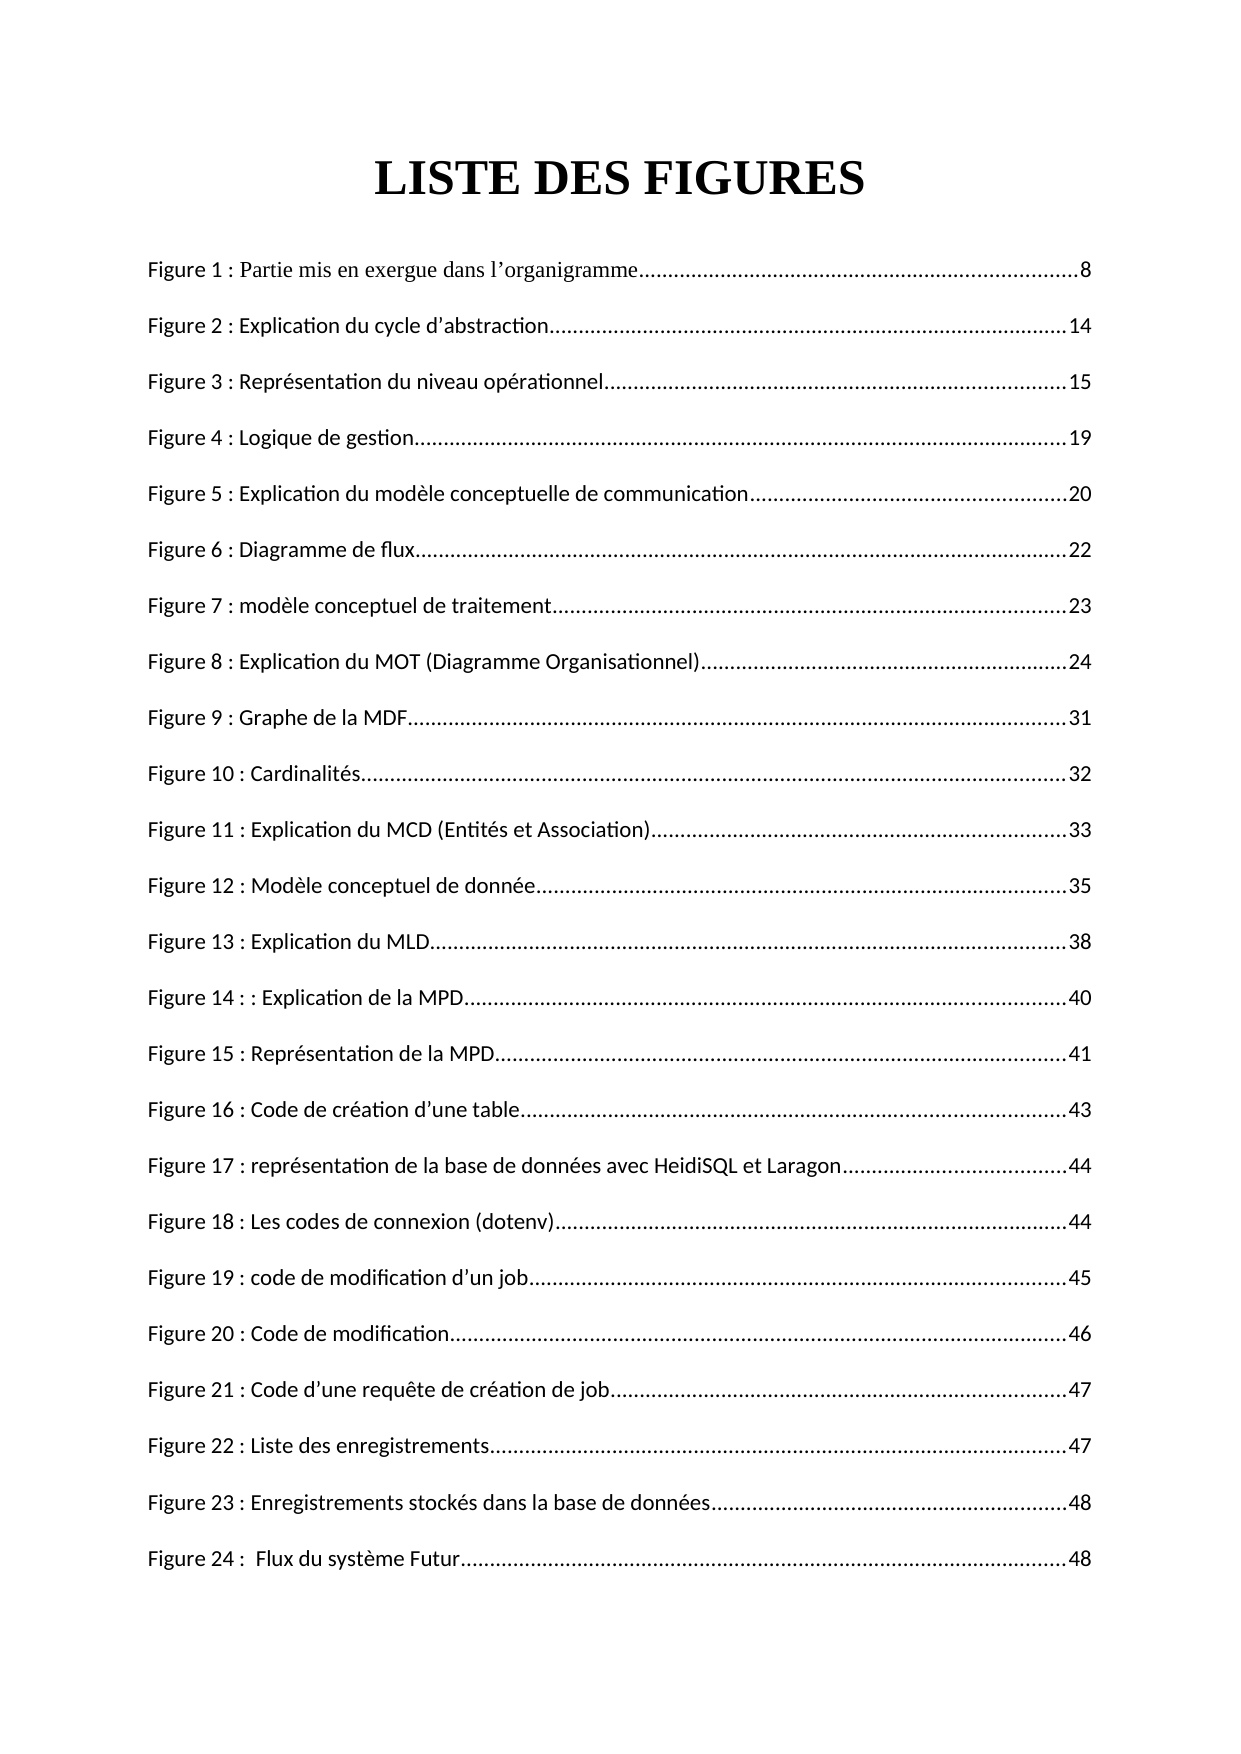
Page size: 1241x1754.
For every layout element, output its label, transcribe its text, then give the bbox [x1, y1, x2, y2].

text Figure 18 : Les codes de connexion (dotenv) 44 [148, 1207, 1093, 1235]
text Figure 13 : Explication du MLD 38 [148, 927, 1093, 955]
text LISTE DES FIGURES [148, 148, 1093, 205]
text Figure 11 : Explication du MCD (Entités et Association) 33 [148, 815, 1093, 843]
text Figure 1 : Partie mis en exergue dans l’organigramme 8 [148, 255, 1093, 283]
text Figure 16 : Code de création d’une table 43 [148, 1095, 1093, 1123]
text Figure 15 : Représentation de la MPD 41 [148, 1039, 1093, 1067]
text Figure 20 : Code de modification 46 [148, 1319, 1093, 1347]
text Figure 10 : Cardinalités 32 [148, 759, 1093, 787]
text Figure 9 : Graphe de la MDF 31 [148, 703, 1093, 731]
text Figure 23 : Enregistrements stockés dans la base de données 48 [148, 1488, 1093, 1516]
text Figure 4 : Logique de gestion 19 [148, 423, 1093, 451]
text Figure 6 : Diagramme de flux 22 [148, 535, 1093, 563]
text Figure 21 : Code d’une requête de création de job 47 [148, 1376, 1093, 1403]
text Figure 19 : code de modification d’un job 45 [148, 1263, 1093, 1291]
text Figure 5 : Explication du modèle conceptuelle de communication 20 [148, 479, 1093, 507]
text Figure 2 : Explication du cycle d’abstraction 14 [148, 311, 1093, 339]
text Figure 14 : : Explication de la MPD 40 [148, 983, 1093, 1011]
text Figure 17 : représentation de la base de données avec HeidiSQL et Laragon 44 [148, 1151, 1093, 1179]
text Figure 22 : Liste des enregistrements 47 [148, 1432, 1093, 1459]
text Figure 12 : Modèle conceptuel de donnée 35 [148, 871, 1093, 899]
text Figure 8 : Explication du MOT (Diagramme Organisationnel) 24 [148, 647, 1093, 675]
text Figure 7 : modèle conceptuel de traitement 23 [148, 591, 1093, 619]
text Figure 24 : Flux du système Futur 48 [148, 1544, 1093, 1572]
text Figure 3 : Représentation du niveau opérationnel 15 [148, 367, 1093, 395]
